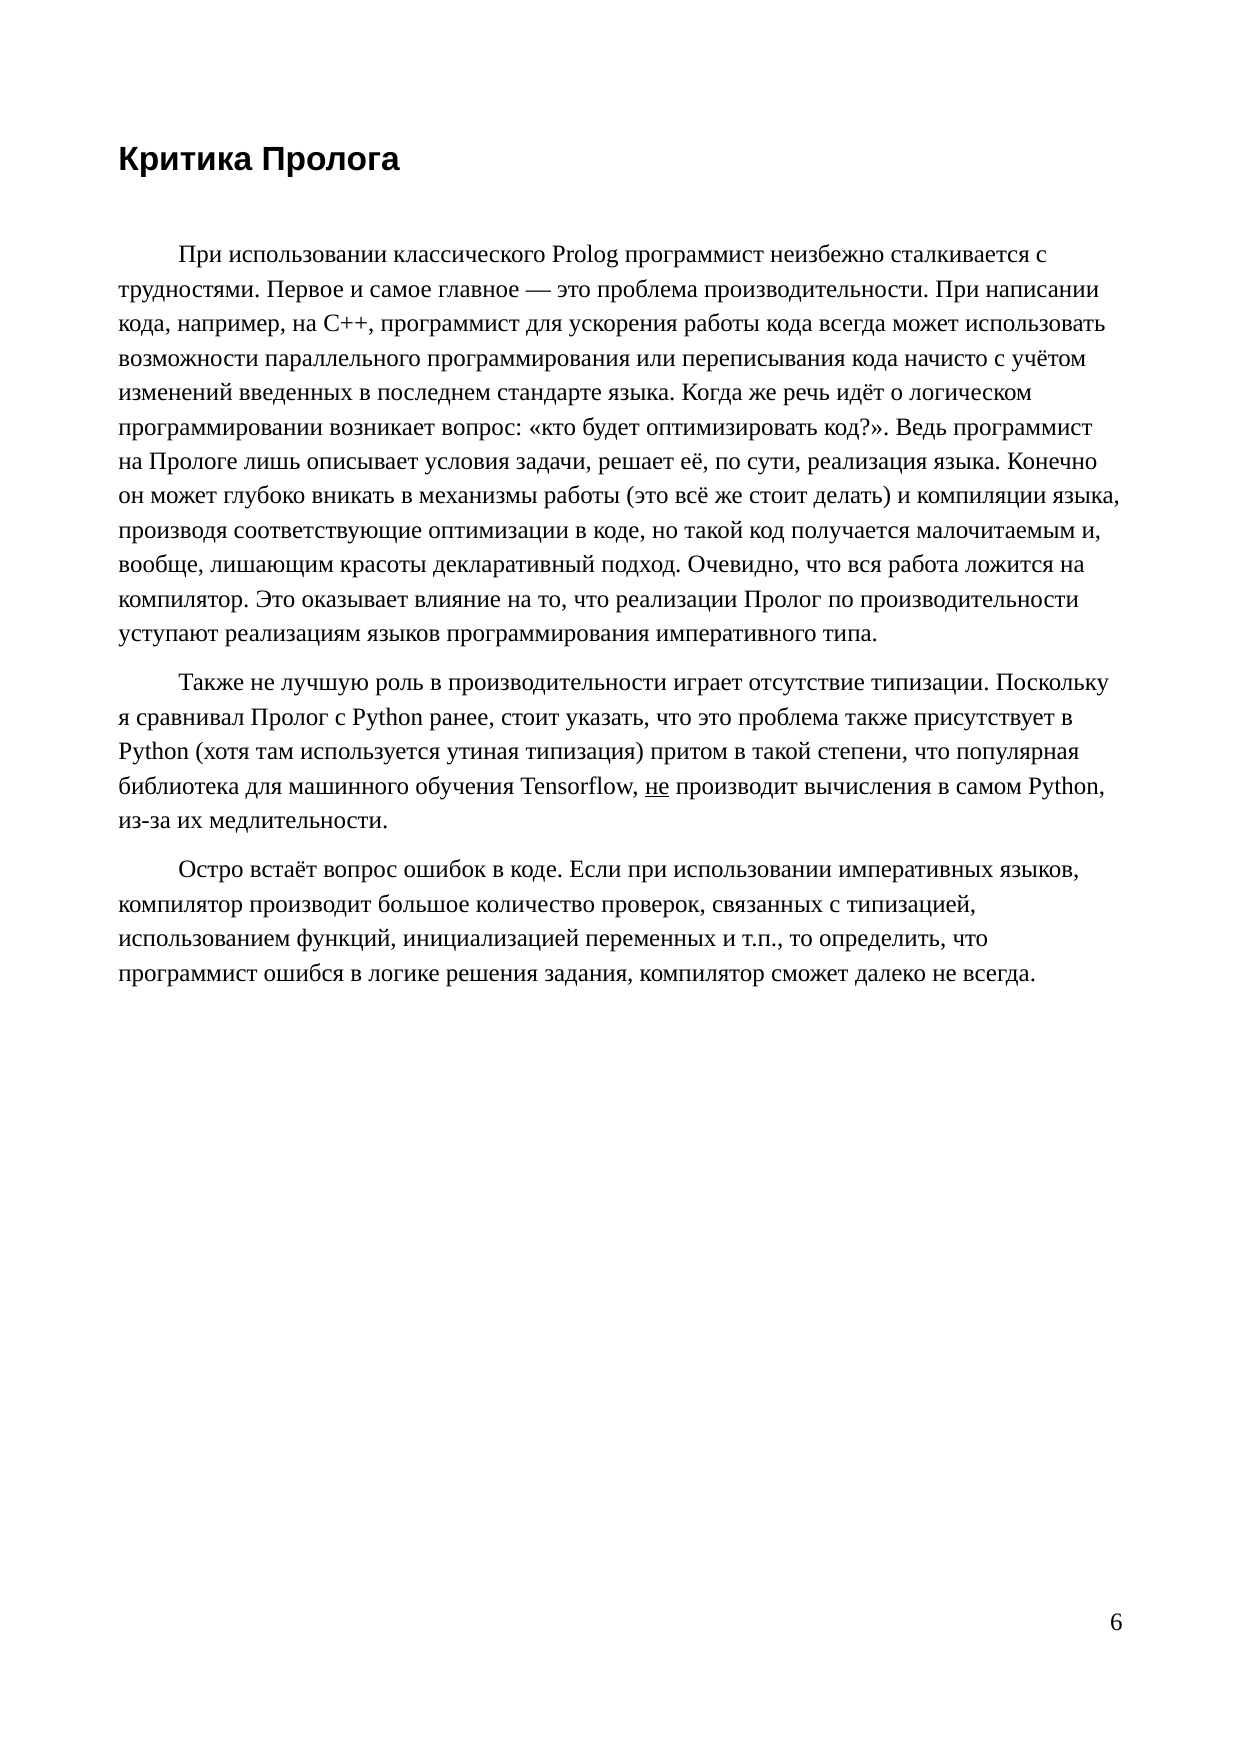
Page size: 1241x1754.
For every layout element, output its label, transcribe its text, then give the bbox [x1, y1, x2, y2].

subtitle Критика Пролога [118, 139, 1122, 178]
text Остро встаёт вопрос ошибок в коде. Если при использовании императивных языков, компилятор производит большое количество проверок, связанных с типизацией, использованием функций, инициализацией переменных и т.п., то определить, что программист ошибся в логике решения задания, компилятор сможет далеко не всегда. [118, 854, 1122, 987]
text При использовании классического Prolog программист неизбежно сталкивается с трудностями. Первое и самое главное — это проблема производительности. При написании кода, например, на С++, программист для ускорения работы кода всегда может использовать возможности параллельного программирования или переписывания кода начисто с учётом изменений введенных в последнем стандарте языка. Когда же речь идёт о логическом программировании возникает вопрос: «кто будет оптимизировать код?». Ведь программист на Прологе лишь описывает условия задачи, решает её, по сути, реализация языка. Конечно он может глубоко вникать в механизмы работы (это всё же стоит делать) и компиляции языка, производя соответствующие оптимизации в коде, но такой код получается малочитаемым и, вообще, лишающим красоты декларативный подход. Очевидно, что вся работа ложится на компилятор. Это оказывает влияние на то, что реализации Пролог по производительности уступают реализациям языков программирования императивного типа. [118, 239, 1122, 647]
text Также не лучшую роль в производительности играет отсутствие типизации. Поскольку я сравнивал Пролог с Python ранее, стоит указать, что это проблема также присутствует в Python (хотя там используется утиная типизация) притом в такой степени, что популярная библиотека для машинного обучения Tensorflow, не производит вычисления в самом Python, из-за их медлительности. [118, 667, 1122, 834]
